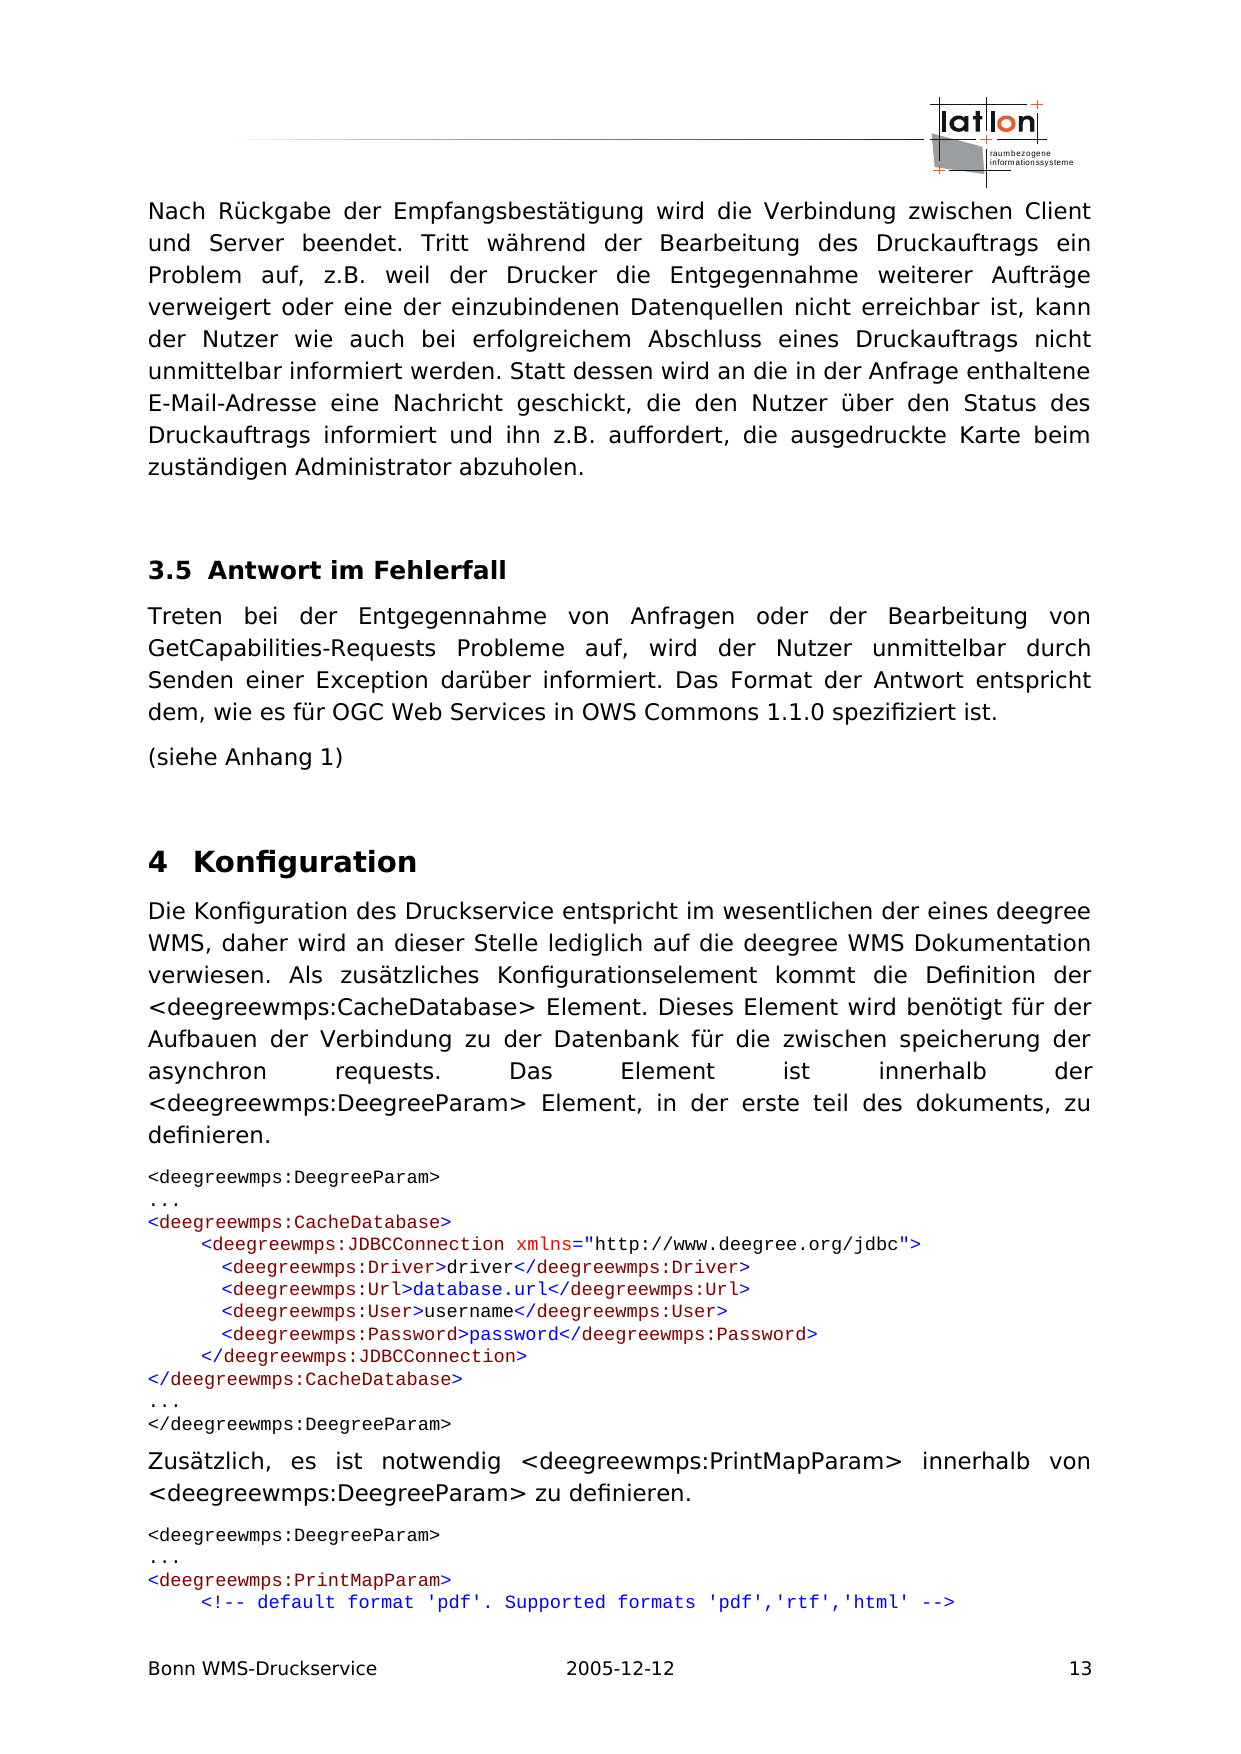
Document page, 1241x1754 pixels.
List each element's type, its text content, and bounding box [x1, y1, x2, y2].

text <deegreewmps:DeegreeParam> [148, 1167, 1092, 1189]
text <deegreewmps:CacheDatabase> [148, 1212, 1092, 1234]
text Treten bei der Entgegennahme von Anfragen oder der Bearbeitung von GetCapabilities-Requests Probleme auf, wird der Nutzer unmittelbar durch Senden einer Exception darüber informiert. Das Format der Antwort entspricht dem, wie es für OGC Web Services in OWS Commons 1.1.0 spezifiziert ist. [148, 603, 1092, 726]
text (siehe Anhang 1) [148, 744, 1092, 770]
text Zusätzlich, es ist notwendig <deegreewmps:PrintMapParam> innerhalb von <deegreewmps:DeegreeParam> zu definieren. [148, 1448, 1092, 1507]
text </deegreewmps:CacheDatabase> [148, 1368, 1092, 1391]
text <deegreewmps:Url>database.url</deegreewmps:Url> [148, 1279, 1092, 1301]
text ... [148, 1391, 1092, 1413]
text <deegreewmps:PrintMapParam> [148, 1569, 1092, 1592]
text ... [148, 1547, 1092, 1569]
text </deegreewmps:DeegreeParam> [148, 1413, 1092, 1436]
text Nach Rückgabe der Empfangsbestätigung wird die Verbindung zwischen Client und Server beendet. Tritt während der Bearbeitung des Druckauftrags ein Problem auf, z.B. weil der Drucker die Entgegennahme weiterer Aufträge verweigert oder eine der einzubindenen Datenquellen nicht erreichbar ist, kann der Nutzer wie auch bei erfolgreichem Abschluss eines Druckauftrags nicht unmittelbar informiert werden. Statt dessen wird an die in der Anfrage enthaltene E-Mail-Adresse eine Nachricht geschickt, die den Nutzer über den Status des Druckauftrags informiert und ihn z.B. auffordert, die ausgedruckte Karte beim zuständigen Administrator abzuholen. [148, 198, 1092, 481]
text <deegreewmps:User>username</deegreewmps:User> [148, 1301, 1092, 1323]
subtitle Konfiguration [148, 845, 1092, 879]
subtitle Antwort im Fehlerfall [148, 556, 1092, 585]
text <deegreewmps:JDBCConnection xmlns="http://www.deegree.org/jdbc"> [148, 1234, 1092, 1256]
text </deegreewmps:JDBCConnection> [148, 1346, 1092, 1368]
text <deegreewmps:Driver>driver</deegreewmps:Driver> [148, 1256, 1092, 1279]
text <deegreewmps:DeegreeParam> [148, 1524, 1092, 1547]
text ... [148, 1189, 1092, 1212]
text Die Konfiguration des Druckservice entspricht im wesentlichen der eines deegree WMS, daher wird an dieser Stelle lediglich auf die deegree WMS Dokumentation verwiesen. Als zusätzliches Konfigurationselement kommt die Definition der <deegreewmps:CacheDatabase> Element. Dieses Element wird benötigt für der Aufbauen der Verbindung zu der Datenbank für die zwischen speicherung der asynchron requests. Das Element ist innerhalb der <deegreewmps:DeegreeParam> Element, in der erste teil des dokuments, zu definieren. [148, 898, 1092, 1149]
text <!-- default format 'pdf'. Supported formats 'pdf','rtf','html' --> [148, 1592, 1092, 1614]
text <deegreewmps:Password>password</deegreewmps:Password> [148, 1323, 1092, 1346]
